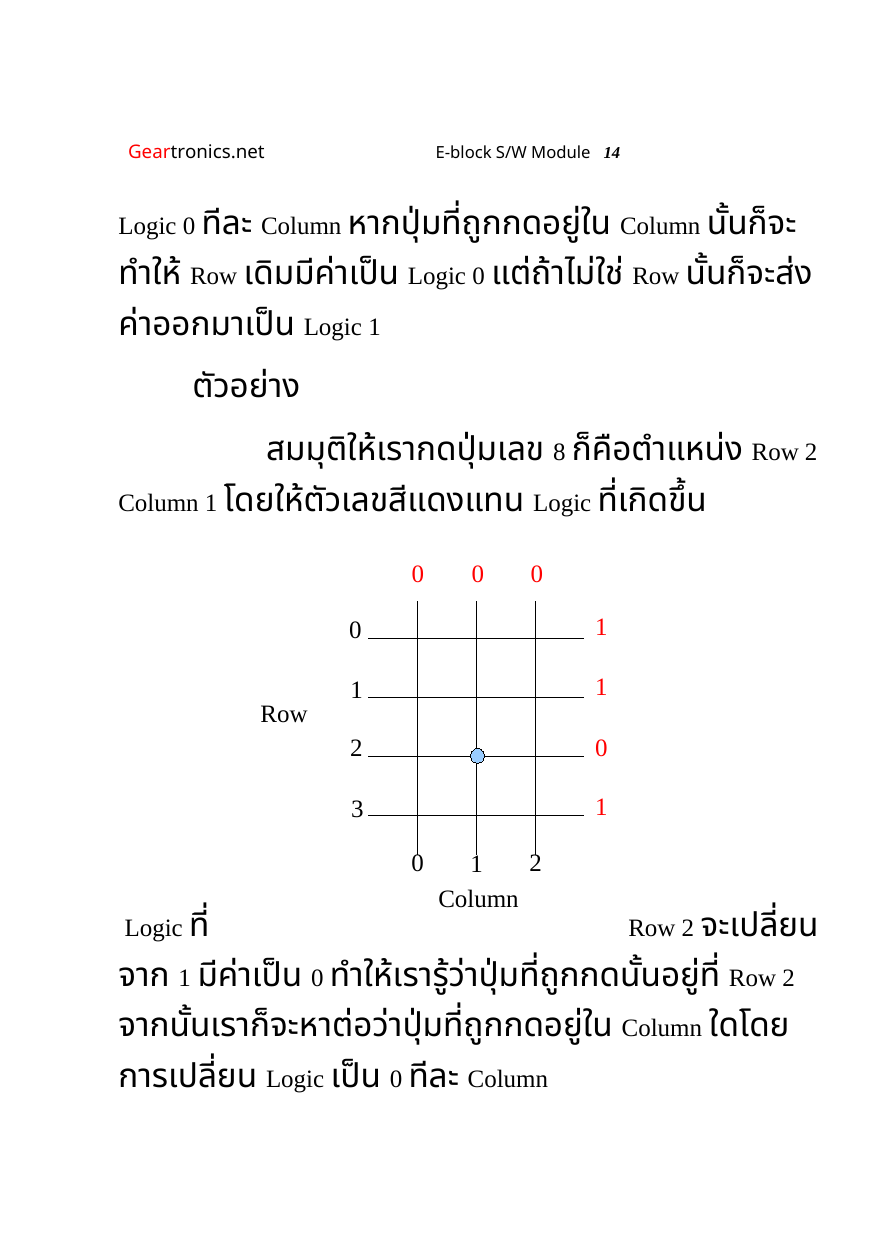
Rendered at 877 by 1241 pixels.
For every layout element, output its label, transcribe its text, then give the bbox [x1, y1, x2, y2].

text Logic 0 ทีละ Column หากปุ่มที่ถูกกดอยู่ใน Column นั้นก็จะทำให้ Row เดิมมีค่าเป็น Logic 0 แต่ถ้าไม่ใช่ Row นั้นก็จะส่งค่าออกมาเป็น Logic 1 [118, 199, 837, 350]
text Logic ที่ Row 2 จะเปลี่ยนจาก 1มีค่าเป็น 0 ทำให้เรารู้ว่าปุ่มที่ถูกกดนั้นอยู่ที่ Row 2 จากนั้นเราก็จะหาต่อว่าปุ่มที่ถูกกดอยู่ใน Columnใดโดยการเปลี่ยน Logic เป็น 0 ทีละ Column [118, 901, 837, 1102]
text สมมุติให้เรากดปุ่มเลข 8 ก็คือตำแหน่ง Row 2 Column 1 โดยให้ตัวเลขสีแดงแทน Logic ที่เกิดขึ้น [118, 425, 837, 526]
text ตัวอย่าง [118, 362, 837, 413]
